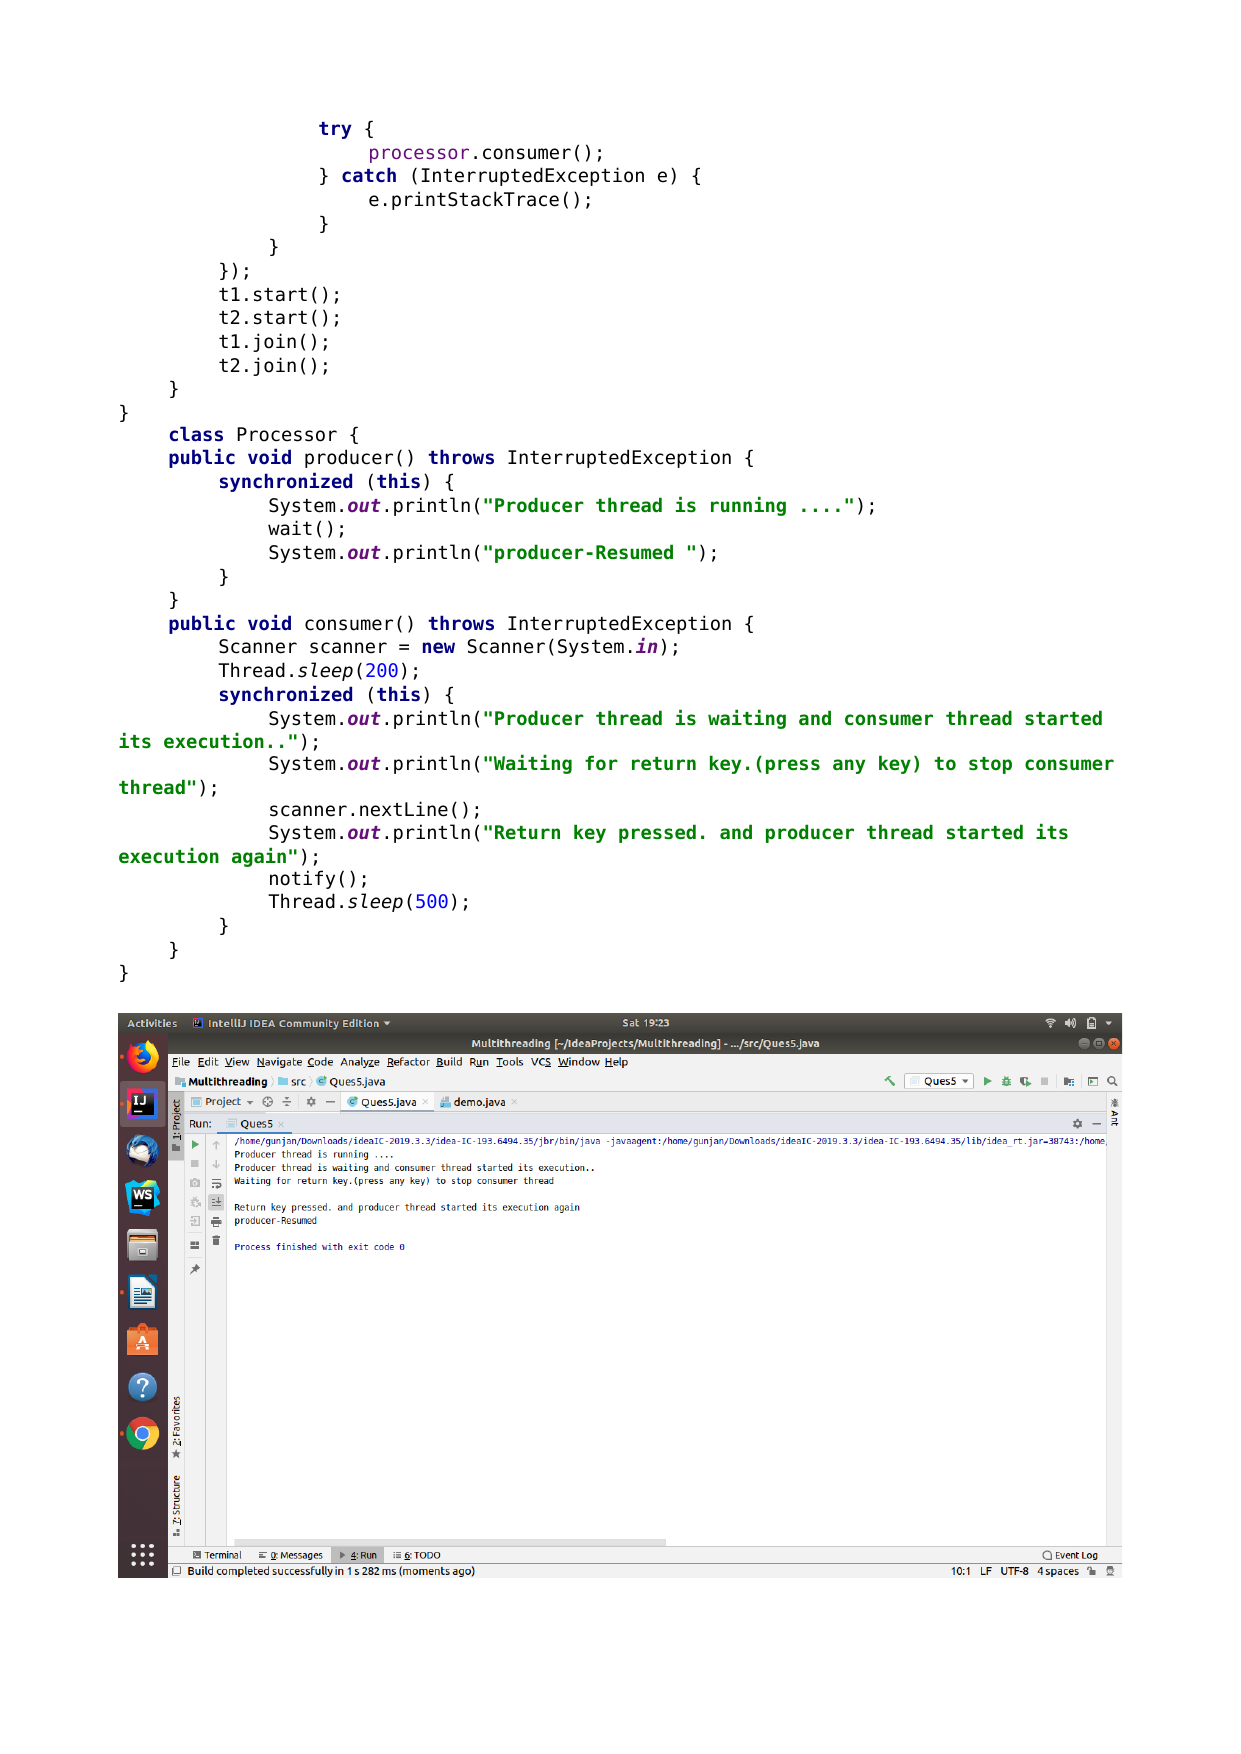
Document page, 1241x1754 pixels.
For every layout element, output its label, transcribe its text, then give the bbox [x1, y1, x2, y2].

text try { [118, 118, 1122, 142]
text } [118, 566, 1122, 589]
text System.out.println("Producer thread is waiting and consumer thread started its execution.."); [118, 707, 1122, 753]
text e.printStackTrace(); [118, 189, 1122, 213]
text System.out.println("Return key pressed. and producer thread started its execution again"); [118, 822, 1122, 868]
text processor.consumer(); [118, 142, 1122, 165]
text } [118, 378, 1122, 402]
text wait(); [118, 518, 1122, 542]
text t2.start(); [118, 307, 1122, 331]
picture [118, 1013, 1123, 1578]
text public void consumer() throws InterruptedException { [118, 613, 1122, 637]
text scanner.nextLine(); [118, 798, 1122, 822]
text }); [118, 260, 1122, 284]
text System.out.println("producer-Resumed "); [118, 542, 1122, 566]
text } [118, 236, 1122, 260]
text t1.join(); [118, 331, 1122, 354]
text synchronized (this) { [118, 684, 1122, 707]
text } [118, 962, 1122, 984]
text } [118, 915, 1122, 939]
text class Processor { [118, 424, 1122, 447]
text } catch (InterruptedException e) { [118, 165, 1122, 189]
text t2.join(); [118, 354, 1122, 378]
text System.out.println("Waiting for return key.(press any key) to stop consumer thread"); [118, 753, 1122, 798]
text Thread.sleep(500); [118, 891, 1122, 915]
text public void producer() throws InterruptedException { [118, 447, 1122, 471]
text } [118, 213, 1122, 236]
text Scanner scanner = new Scanner(System.in); [118, 637, 1122, 660]
text } [118, 589, 1122, 613]
text notify(); [118, 868, 1122, 891]
text } [118, 939, 1122, 962]
text System.out.println("Producer thread is running ...."); [118, 495, 1122, 518]
text } [118, 402, 1122, 424]
text Thread.sleep(200); [118, 660, 1122, 684]
text t1.start(); [118, 284, 1122, 307]
text synchronized (this) { [118, 471, 1122, 495]
